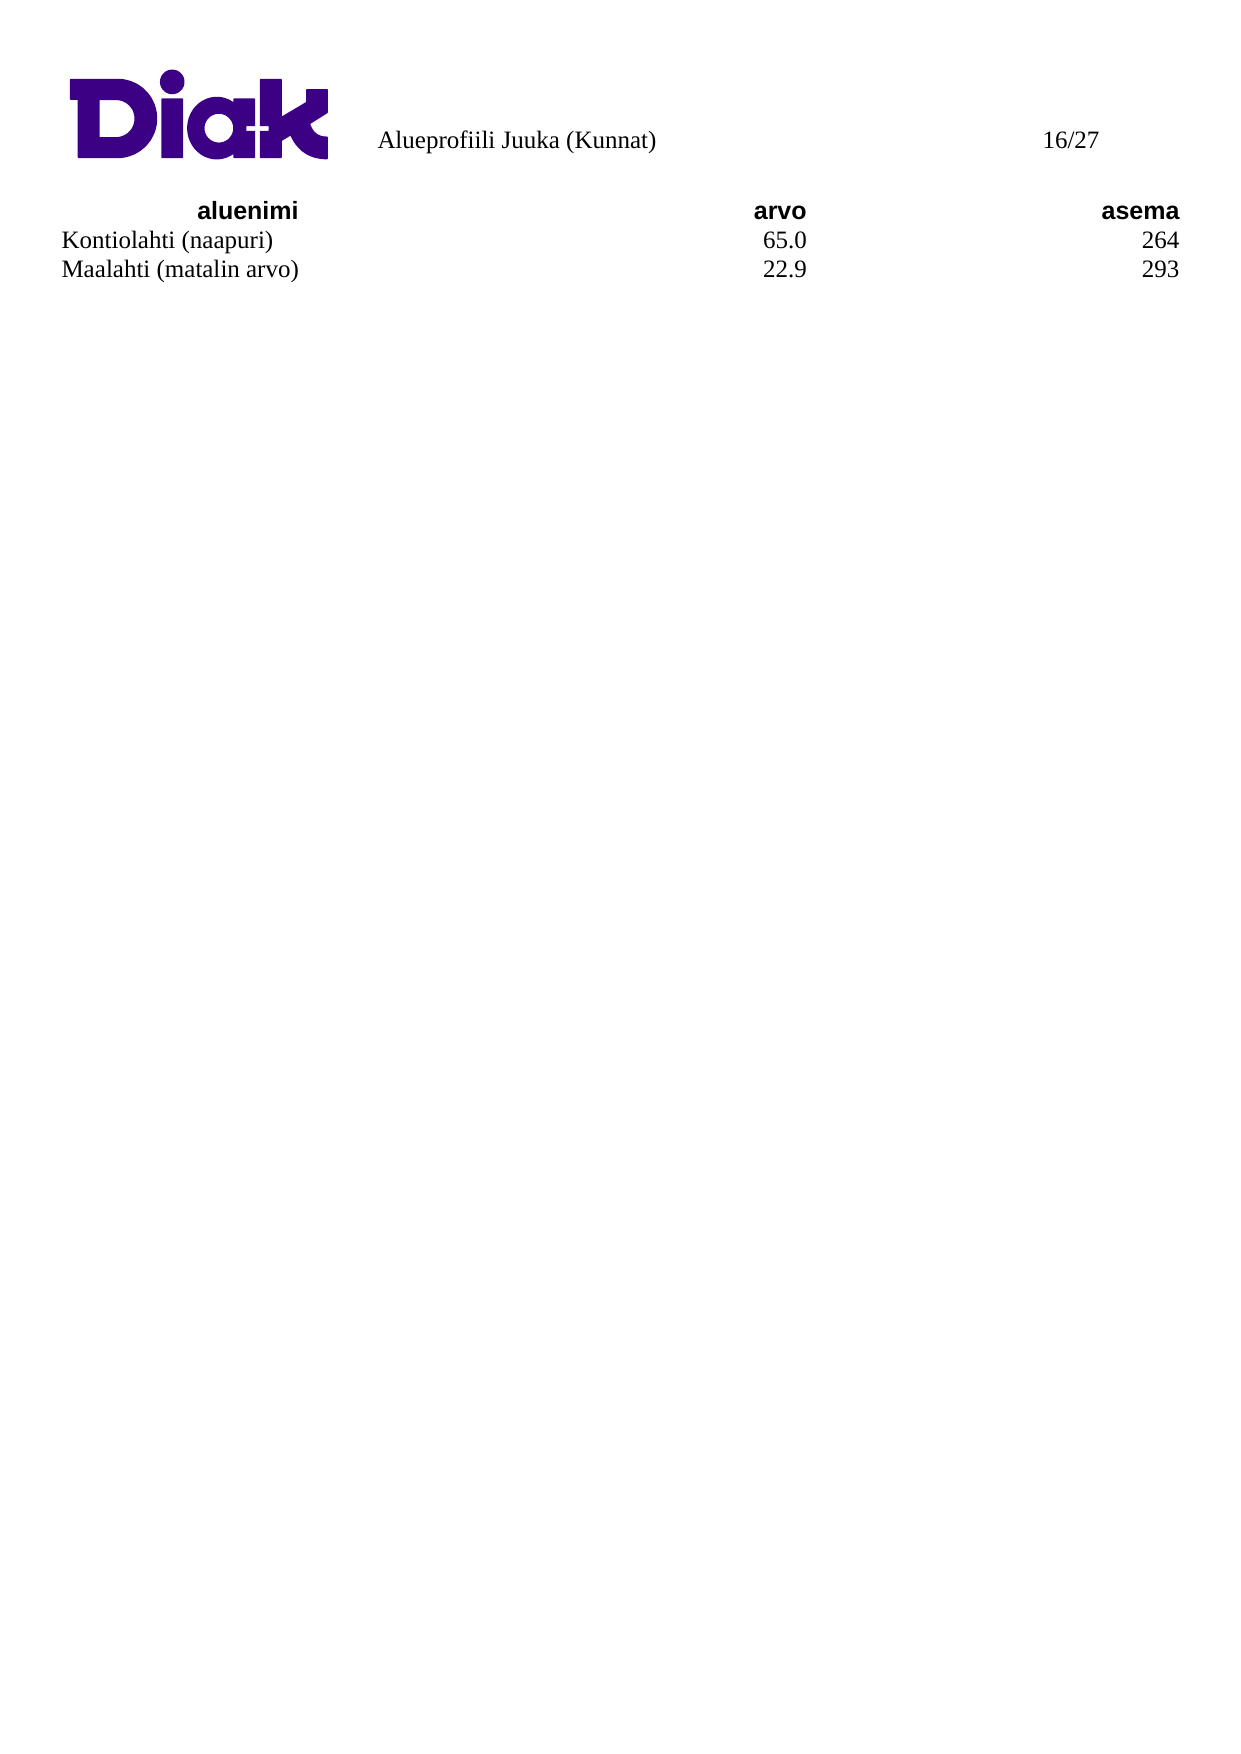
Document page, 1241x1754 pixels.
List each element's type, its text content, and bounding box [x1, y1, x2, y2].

table_cell 293 [806, 254, 1179, 282]
table_cell Maalahti (matalin arvo) [61, 254, 434, 282]
table_header asema [806, 196, 1179, 225]
table_cell Kontiolahti (naapuri) [61, 225, 434, 254]
table_header arvo [434, 196, 806, 225]
table_cell 22.9 [434, 254, 806, 282]
table_cell 65.0 [434, 225, 806, 254]
table_header aluenimi [61, 196, 434, 225]
table_cell 264 [806, 225, 1179, 254]
